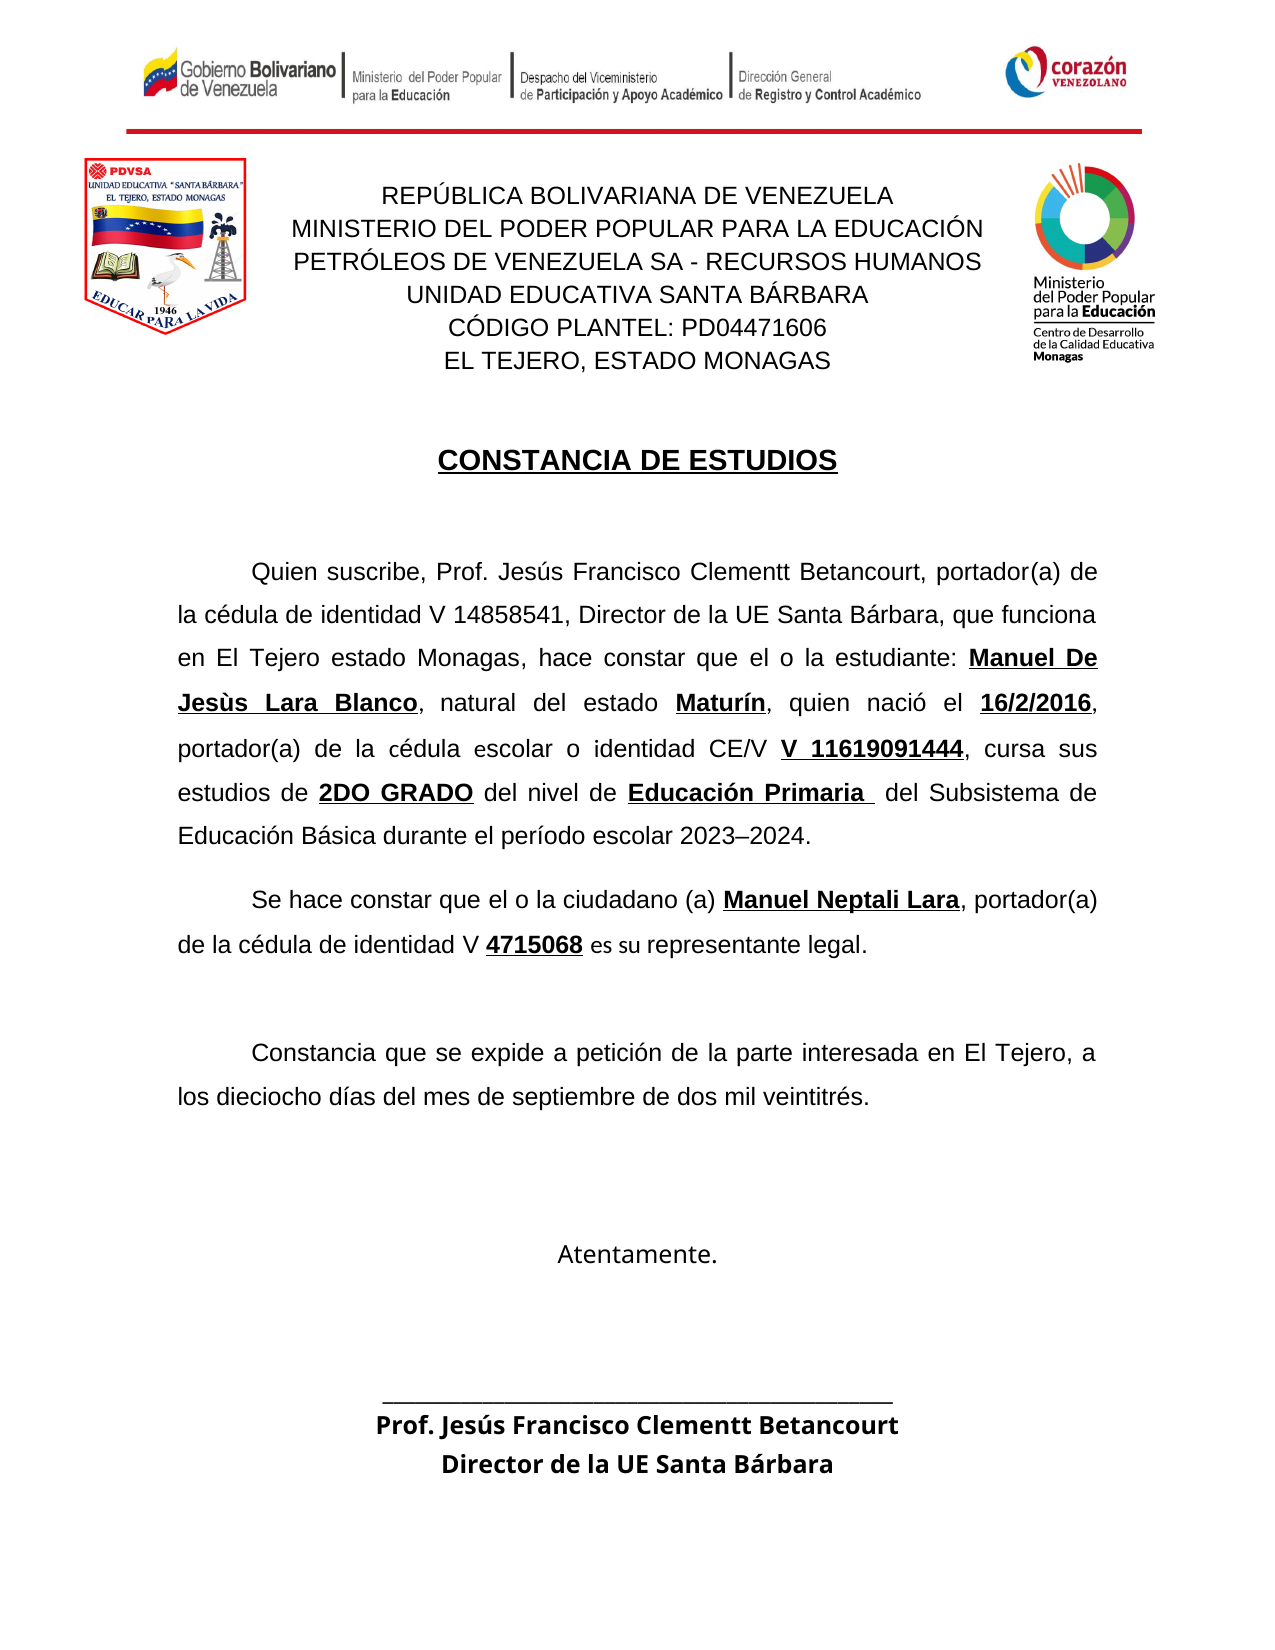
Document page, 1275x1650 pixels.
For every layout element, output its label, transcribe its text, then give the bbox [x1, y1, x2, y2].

picture [978, 153, 1200, 377]
subtitle MINISTERIO DEL PODER POPULAR PARA LA EDUCACIÓN [252, 214, 978, 242]
text Prof. Jesús Francisco Clementt Betancourt [177, 1407, 1098, 1441]
picture [126, 11, 1142, 134]
subtitle REPÚBLICA BOLIVARIANA DE VENEZUELA [252, 181, 978, 209]
picture [79, 158, 252, 335]
text CÓDIGO PLANTEL: PD04471606 [177, 313, 978, 341]
text Constancia que se expide a petición de la parte interesada en El Tejero, a los dieciocho días del mes de septiembre de dos mil veintitrés. [177, 1038, 1098, 1110]
text UNIDAD EDUCATIVA SANTA BÁRBARA [252, 280, 978, 308]
text Director de la UE Santa Bárbara [177, 1447, 1098, 1481]
text EL TEJERO, ESTADO MONAGAS [177, 346, 978, 374]
text Quien suscribe, Prof. Jesús Francisco Clementt Betancourt, portador(a) de la cédula de identidad V 14858541, Director de la UE Santa Bárbara, que funciona en El Tejero estado Monagas, hace constar que el o la estudiante: Manuel De Jesùs Lara Blanco, natural del estado Maturín, quien nació el 16/2/2016, portador(a) de la cédula escolar o identidad CE/V V 11619091444, cursa sus estudios de 2DO GRADO del nivel de Educación Primaria del Subsistema de Educación Básica durante el período escolar 2023–2024. [177, 557, 1098, 849]
text Se hace constar que el o la ciudadano (a) Manuel Neptali Lara, portador(a) de la cédula de identidad V 4715068 es su representante legal. [177, 885, 1098, 959]
text Atentamente. [177, 1237, 1098, 1271]
subtitle CONSTANCIA DE ESTUDIOS [177, 443, 1098, 476]
text ______________________________________________ [177, 1373, 1098, 1407]
subtitle PETRÓLEOS DE VENEZUELA SA - RECURSOS HUMANOS [252, 247, 978, 275]
